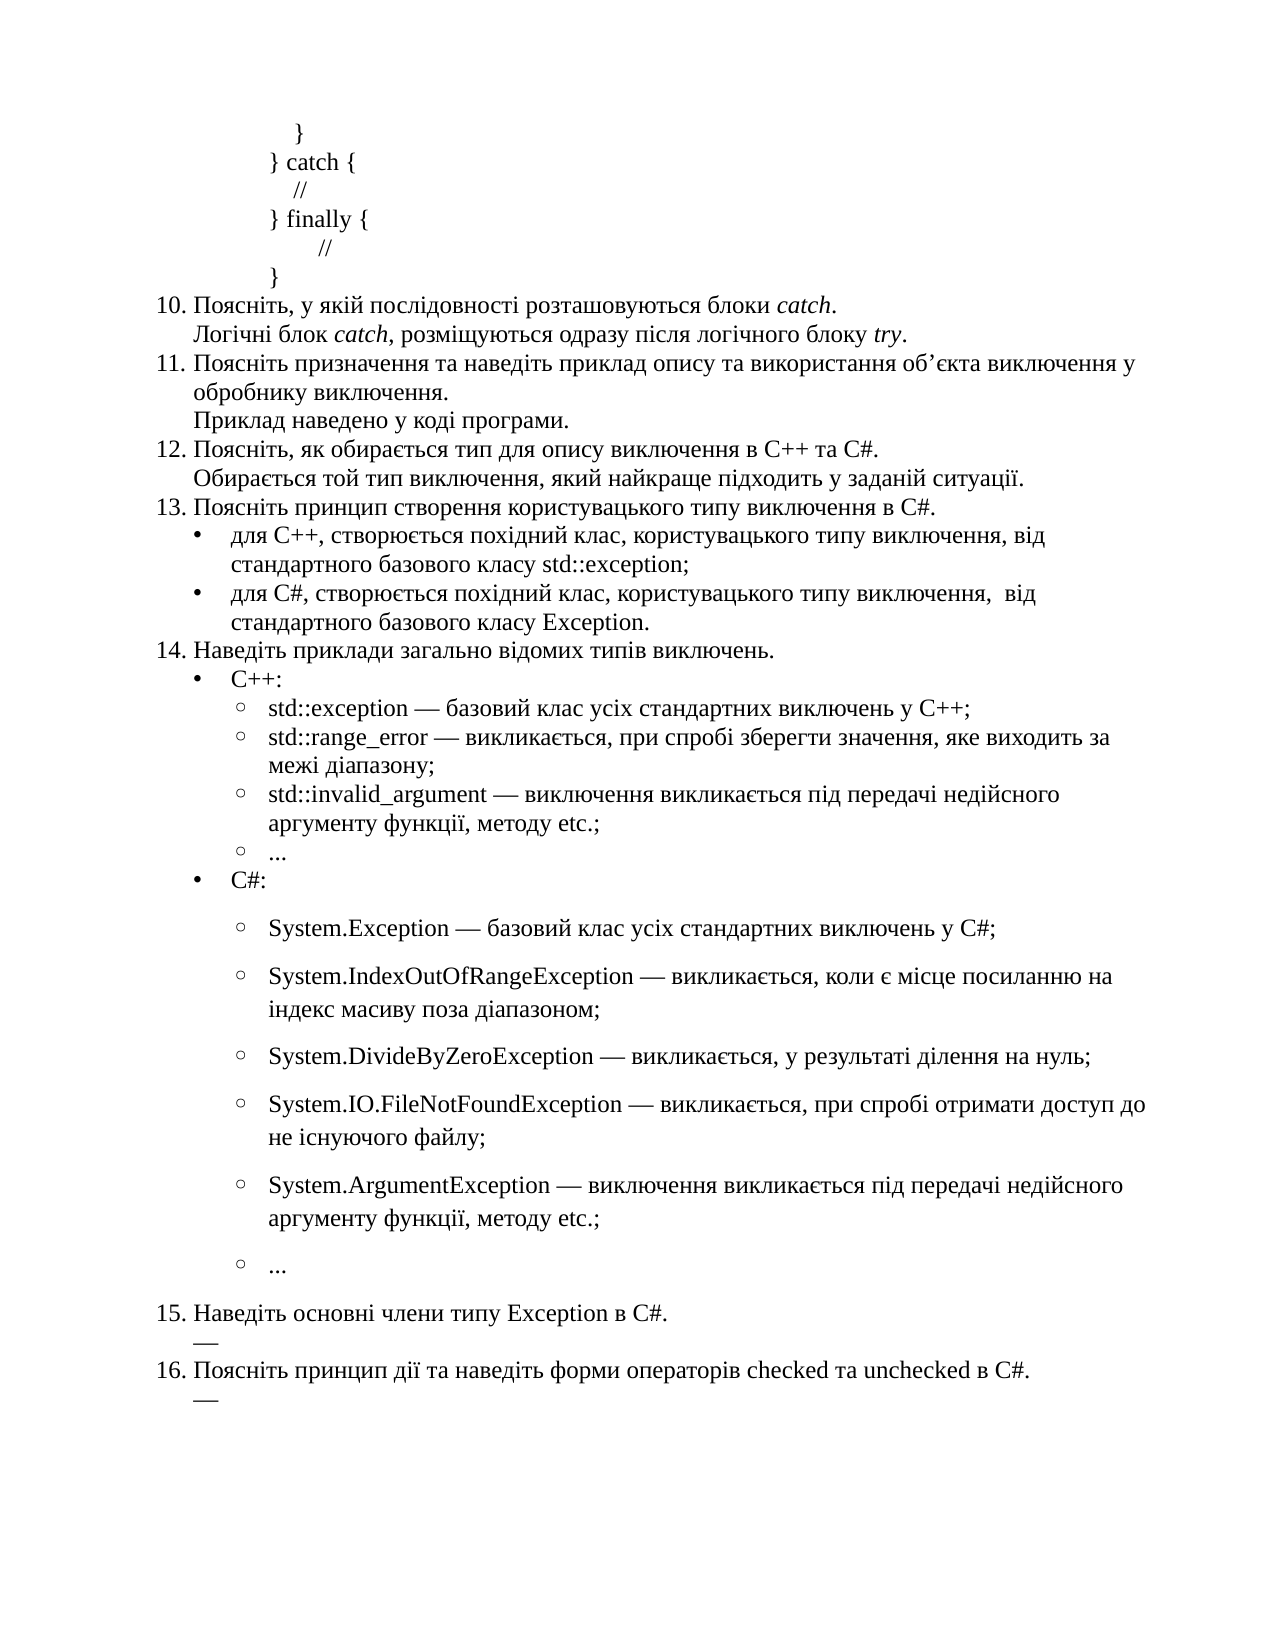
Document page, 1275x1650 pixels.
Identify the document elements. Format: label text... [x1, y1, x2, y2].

list System.ArgumentException — виключення викликається під передачі недійсного аргументу функції, методу etc.; [231, 1170, 1157, 1231]
list Приклад наведено у коді програми. [156, 406, 1157, 434]
list Наведіть приклади загально відомих типів виключень. [156, 636, 1157, 664]
list Обирається той тип виключення, який найкраще підходить у заданій ситуації. [156, 463, 1157, 492]
list C++: [193, 664, 1157, 693]
list Поясніть принцип дії та наведіть форми операторів checked та unchecked в С#. [156, 1355, 1157, 1384]
list для C++, створюється похідний клас, користувацького типу виключення, від стандартного базового класу std::exception; [193, 521, 1157, 578]
list — [156, 1384, 1157, 1413]
list Логічні блок catch, розміщуються одразу після логічного блоку try. [156, 319, 1157, 348]
list С#: [193, 866, 1157, 894]
list для C#, створюється похідний клас, користувацького типу виключення, від стандартного базового класу Exception. [193, 578, 1157, 636]
list Поясніть, як обирається тип для опису виключення в С++ та С#. [156, 434, 1157, 463]
list System.IndexOutOfRangeException — викликається, коли є місце посиланню на індекс масиву поза діапазоном; [231, 961, 1157, 1023]
list } catch { [231, 147, 1157, 176]
list Поясніть, у якій послідовності розташовуються блоки catch. [156, 291, 1157, 319]
list } finally { [231, 204, 1157, 233]
list Поясніть призначення та наведіть приклад опису та використання об’єкта виключення у обробнику виключення. [156, 348, 1157, 406]
list Наведіть основні члени типу Exception в С#. [156, 1298, 1157, 1327]
list std::exception — базовий клас усіх стандартних виключень у C++; [231, 693, 1157, 722]
list // [231, 176, 1157, 204]
list } [231, 262, 1157, 291]
list System.IO.FileNotFoundException — викликається, при спробі отримати доступ до не існуючого файлу; [231, 1089, 1157, 1151]
list std::range_error — викликається, при спробі зберегти значення, яке виходить за межі діапазону; [231, 722, 1157, 779]
list ... [231, 1250, 1157, 1279]
list // [231, 233, 1157, 262]
list ... [231, 837, 1157, 866]
list std::invalid_argument — виключення викликається під передачі недійсного аргументу функції, методу etc.; [231, 779, 1157, 837]
list System.Exception — базовий клас усіх стандартних виключень у C#; [231, 913, 1157, 942]
list Поясніть принцип створення користувацького типу виключення в С#. [156, 492, 1157, 521]
list — [156, 1327, 1157, 1355]
list System.DivideByZeroException — викликається, у результаті ділення на нуль; [231, 1041, 1157, 1070]
list } [231, 118, 1157, 147]
